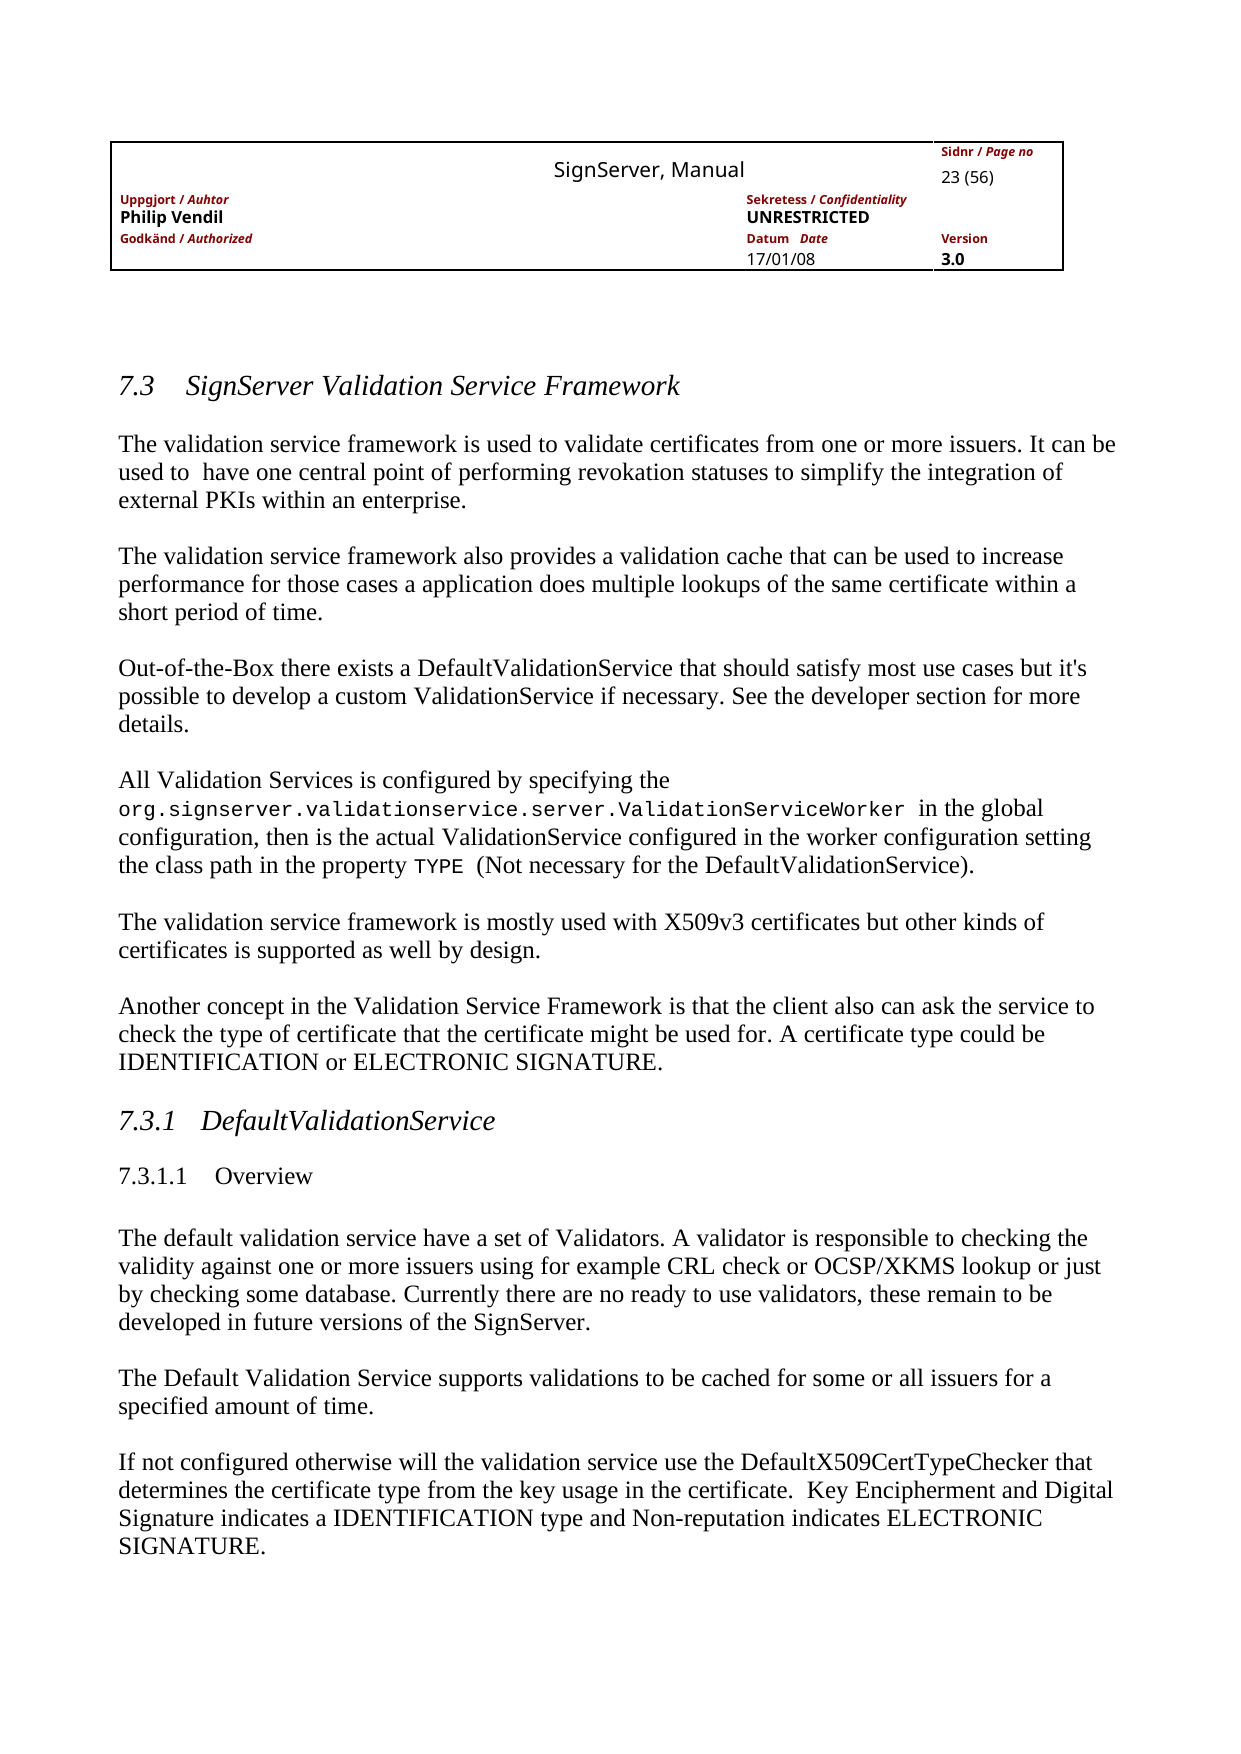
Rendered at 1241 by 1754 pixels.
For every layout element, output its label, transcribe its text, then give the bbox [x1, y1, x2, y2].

text The validation service framework is mostly used with X509v3 certificates but other kinds of certificates is supported as well by design. [118, 908, 1122, 964]
text If not configured otherwise will the validation service use the DefaultX509CertTypeChecker that determines the certificate type from the key usage in the certificate. Key Encipherment and Digital Signature indicates a IDENTIFICATION type and Non-reputation indicates ELECTRONIC SIGNATURE. [118, 1448, 1122, 1560]
text The validation service framework also provides a validation cache that can be used to increase performance for those cases a application does multiple lookups of the same certificate within a short period of time. [118, 542, 1122, 626]
text The Default Validation Service supports validations to be cached for some or all issuers for a specified amount of time. [118, 1364, 1122, 1420]
text The default validation service have a set of Validators. A validator is responsible to checking the validity against one or more issuers using for example CRL check or OCSP/XKMS lookup or just by checking some database. Currently there are no ready to use validators, these remain to be developed in future versions of the SignServer. [118, 1224, 1122, 1336]
text Another concept in the Validation Service Framework is that the client also can ask the service to check the type of certificate that the certificate might be used for. A certificate type could be IDENTIFICATION or ELECTRONIC SIGNATURE. [118, 992, 1122, 1076]
text The validation service framework is used to validate certificates from one or more issuers. It can be used to have one central point of performing revokation statuses to simplify the integration of external PKIs within an enterprise. [118, 430, 1122, 514]
subtitle Overview [118, 1162, 1122, 1190]
subtitle DefaultValidationService [118, 1104, 1122, 1137]
subtitle SignServer Validation Service Framework [118, 369, 1122, 402]
text All Validation Services is configured by specifying the org.signserver.validationservice.server.ValidationServiceWorker in the global configuration, then is the actual ValidationService configured in the worker configuration setting the class path in the property TYPE (Not necessary for the DefaultValidationService). [118, 766, 1122, 880]
text Out-of-the-Box there exists a DefaultValidationService that should satisfy most use cases but it's possible to develop a custom ValidationService if necessary. See the developer section for more details. [118, 654, 1122, 738]
